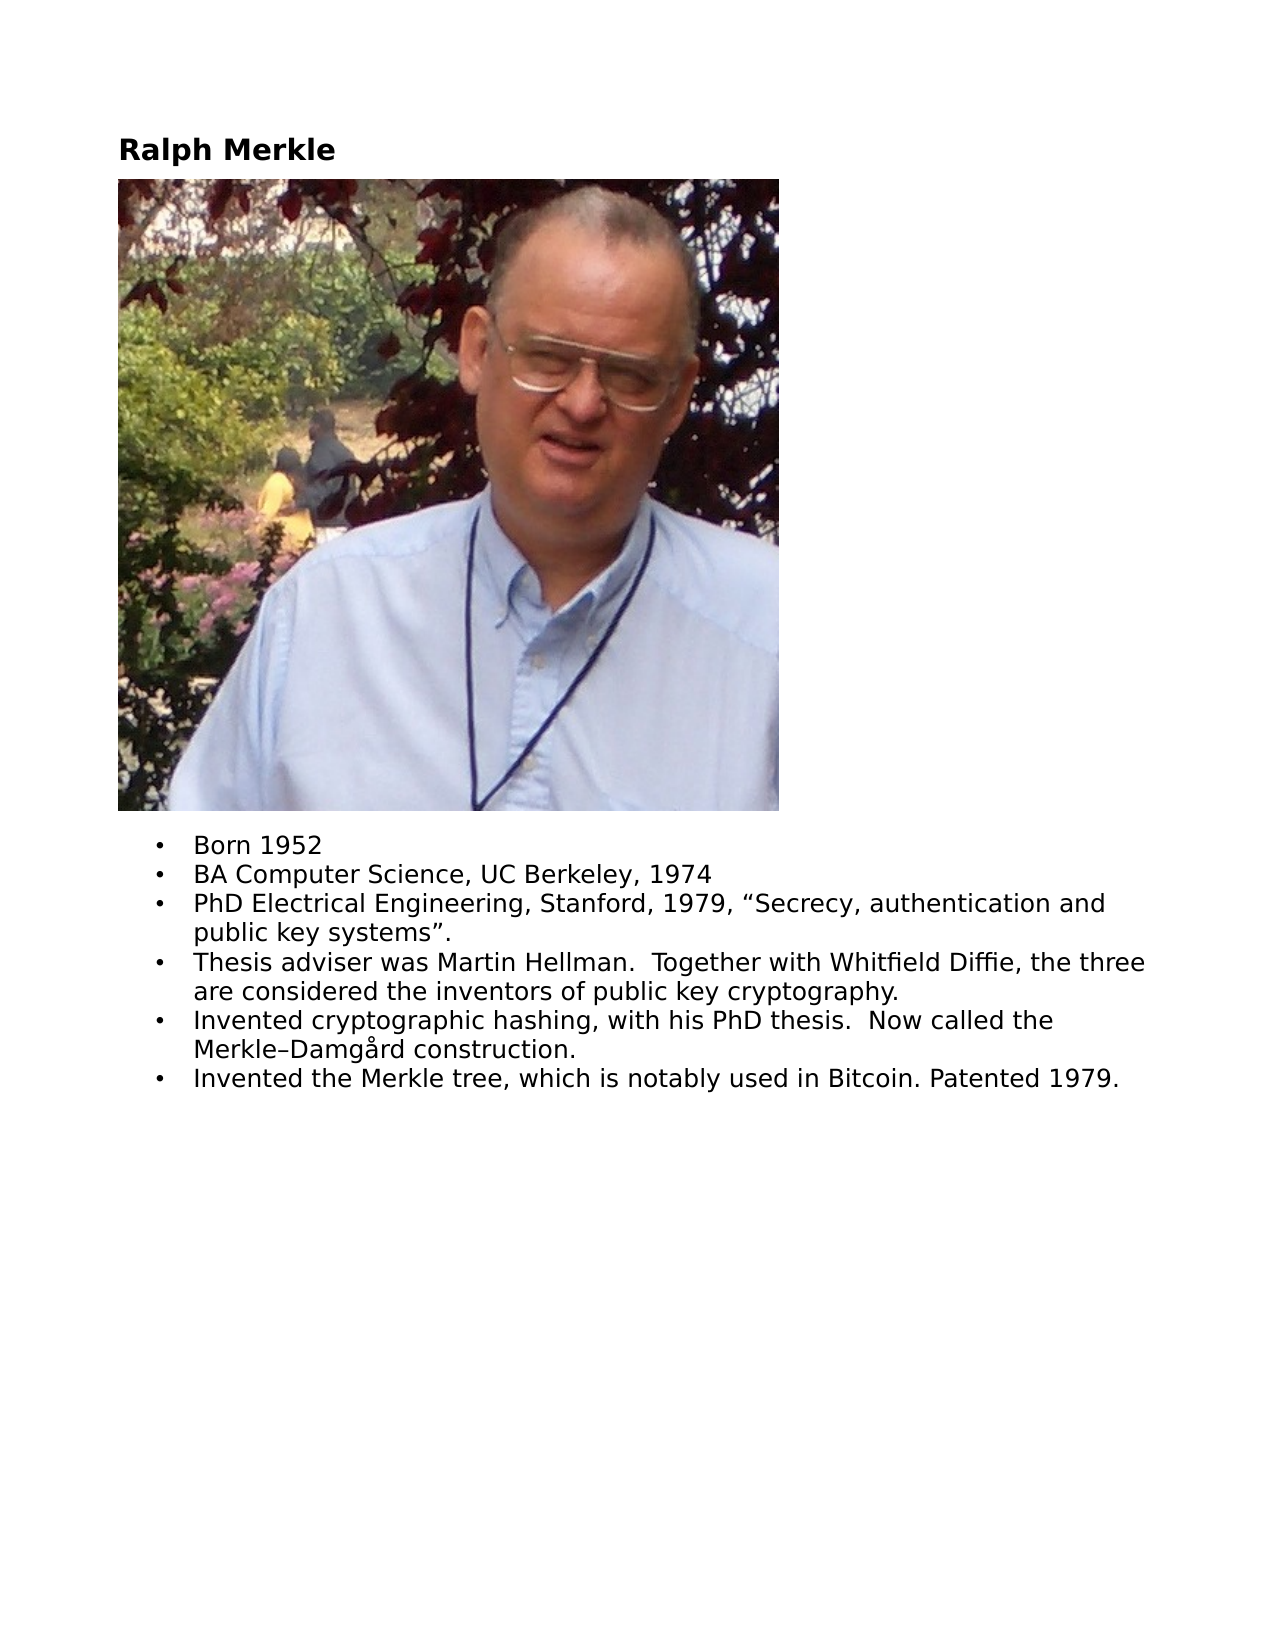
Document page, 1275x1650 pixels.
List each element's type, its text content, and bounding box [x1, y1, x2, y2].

list Born 1952 [156, 831, 1157, 860]
picture [118, 179, 779, 811]
list PhD Electrical Engineering, Stanford, 1979, “Secrecy, authentication and public key systems”. [156, 889, 1157, 948]
list Invented cryptographic hashing, with his PhD thesis. Now called the Merkle–Damgård construction. [156, 1006, 1157, 1064]
list Invented the Merkle tree, which is notably used in Bitcoin. Patented 1979. [156, 1064, 1157, 1094]
subtitle Ralph Merkle [118, 133, 1157, 167]
list BA Computer Science, UC Berkeley, 1974 [156, 860, 1157, 889]
list Thesis adviser was Martin Hellman. Together with Whitfield Diffie, the three are considered the inventors of public key cryptography. [156, 948, 1157, 1006]
